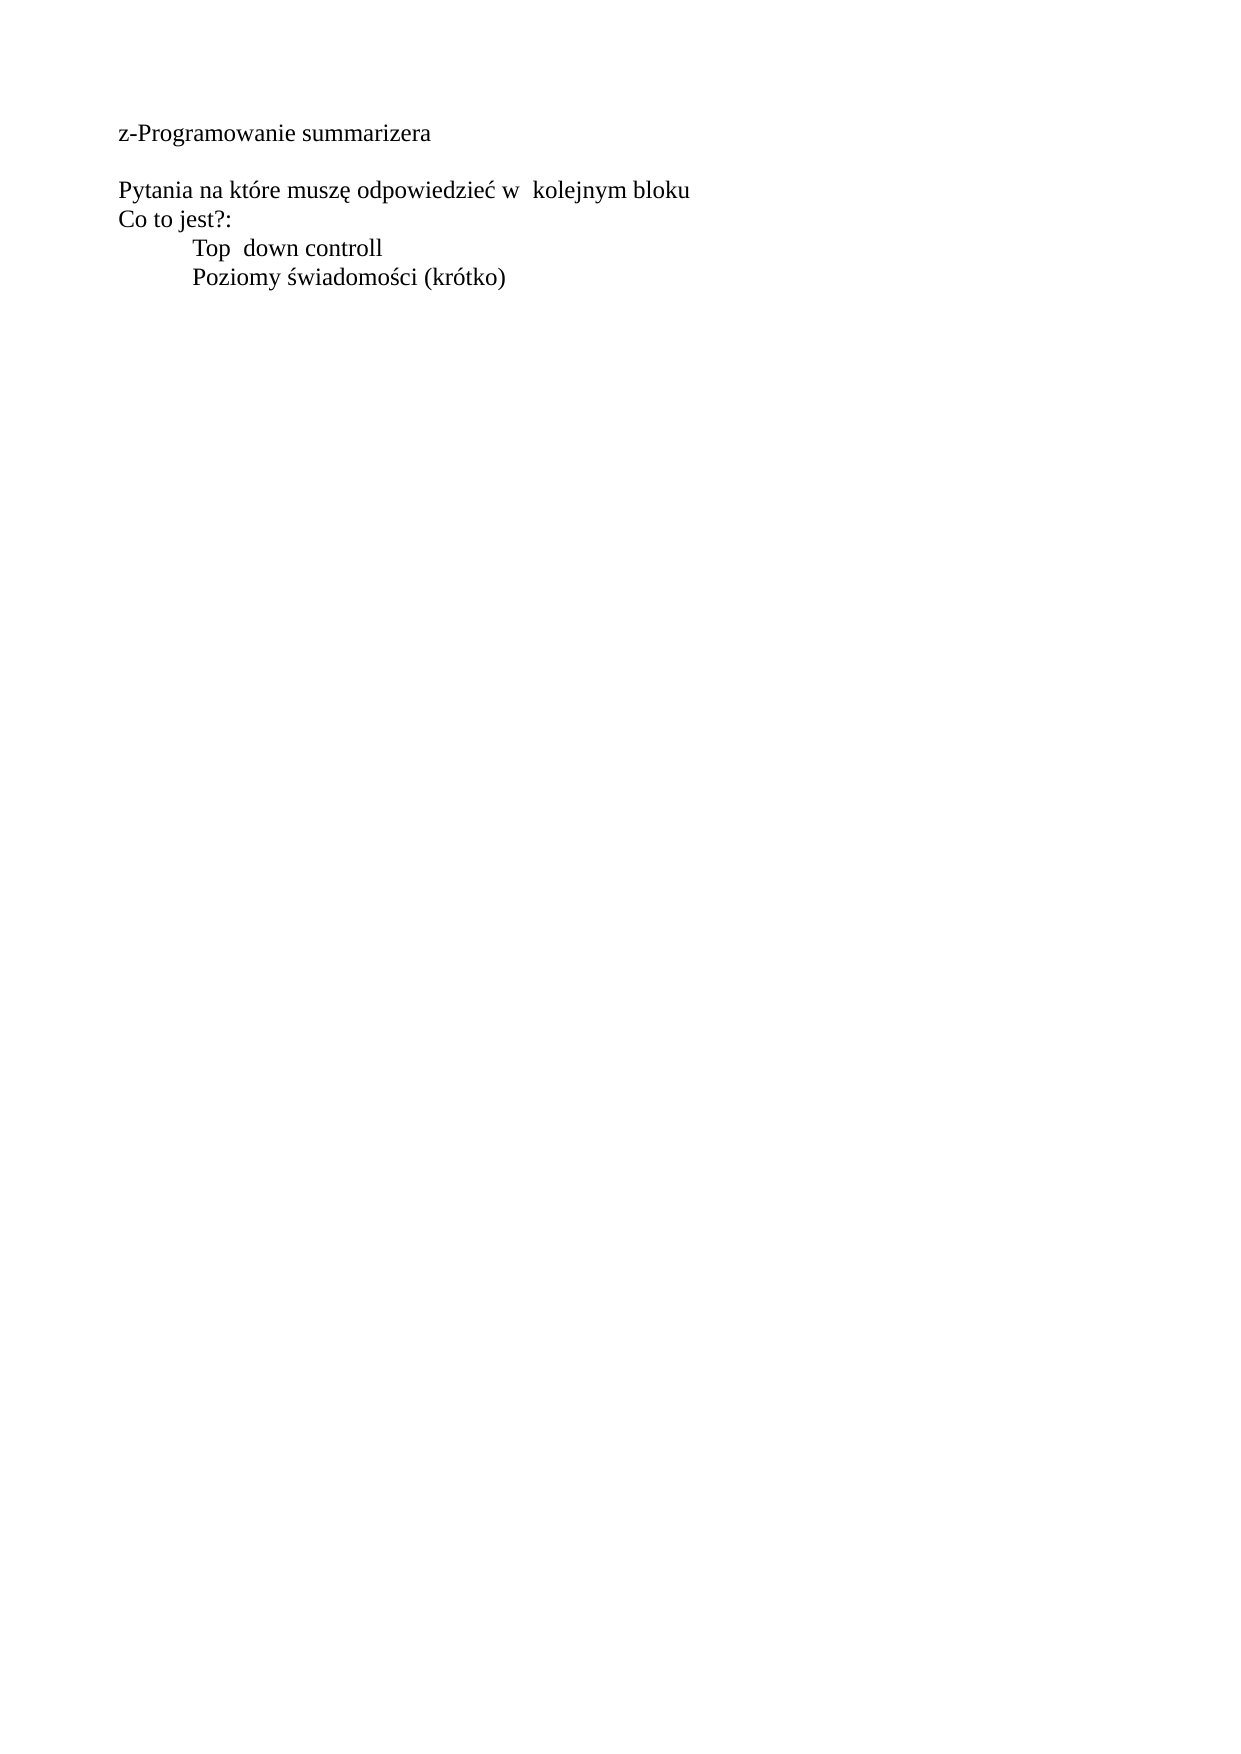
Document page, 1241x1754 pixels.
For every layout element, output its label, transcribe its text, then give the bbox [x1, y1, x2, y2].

text z-Programowanie summarizera [118, 118, 1122, 147]
text Poziomy świadomości (krótko) [118, 262, 1122, 291]
text Pytania na które muszę odpowiedzieć w kolejnym bloku [118, 176, 1122, 204]
text Co to jest?: [118, 204, 1122, 233]
text Top down controll [118, 233, 1122, 262]
